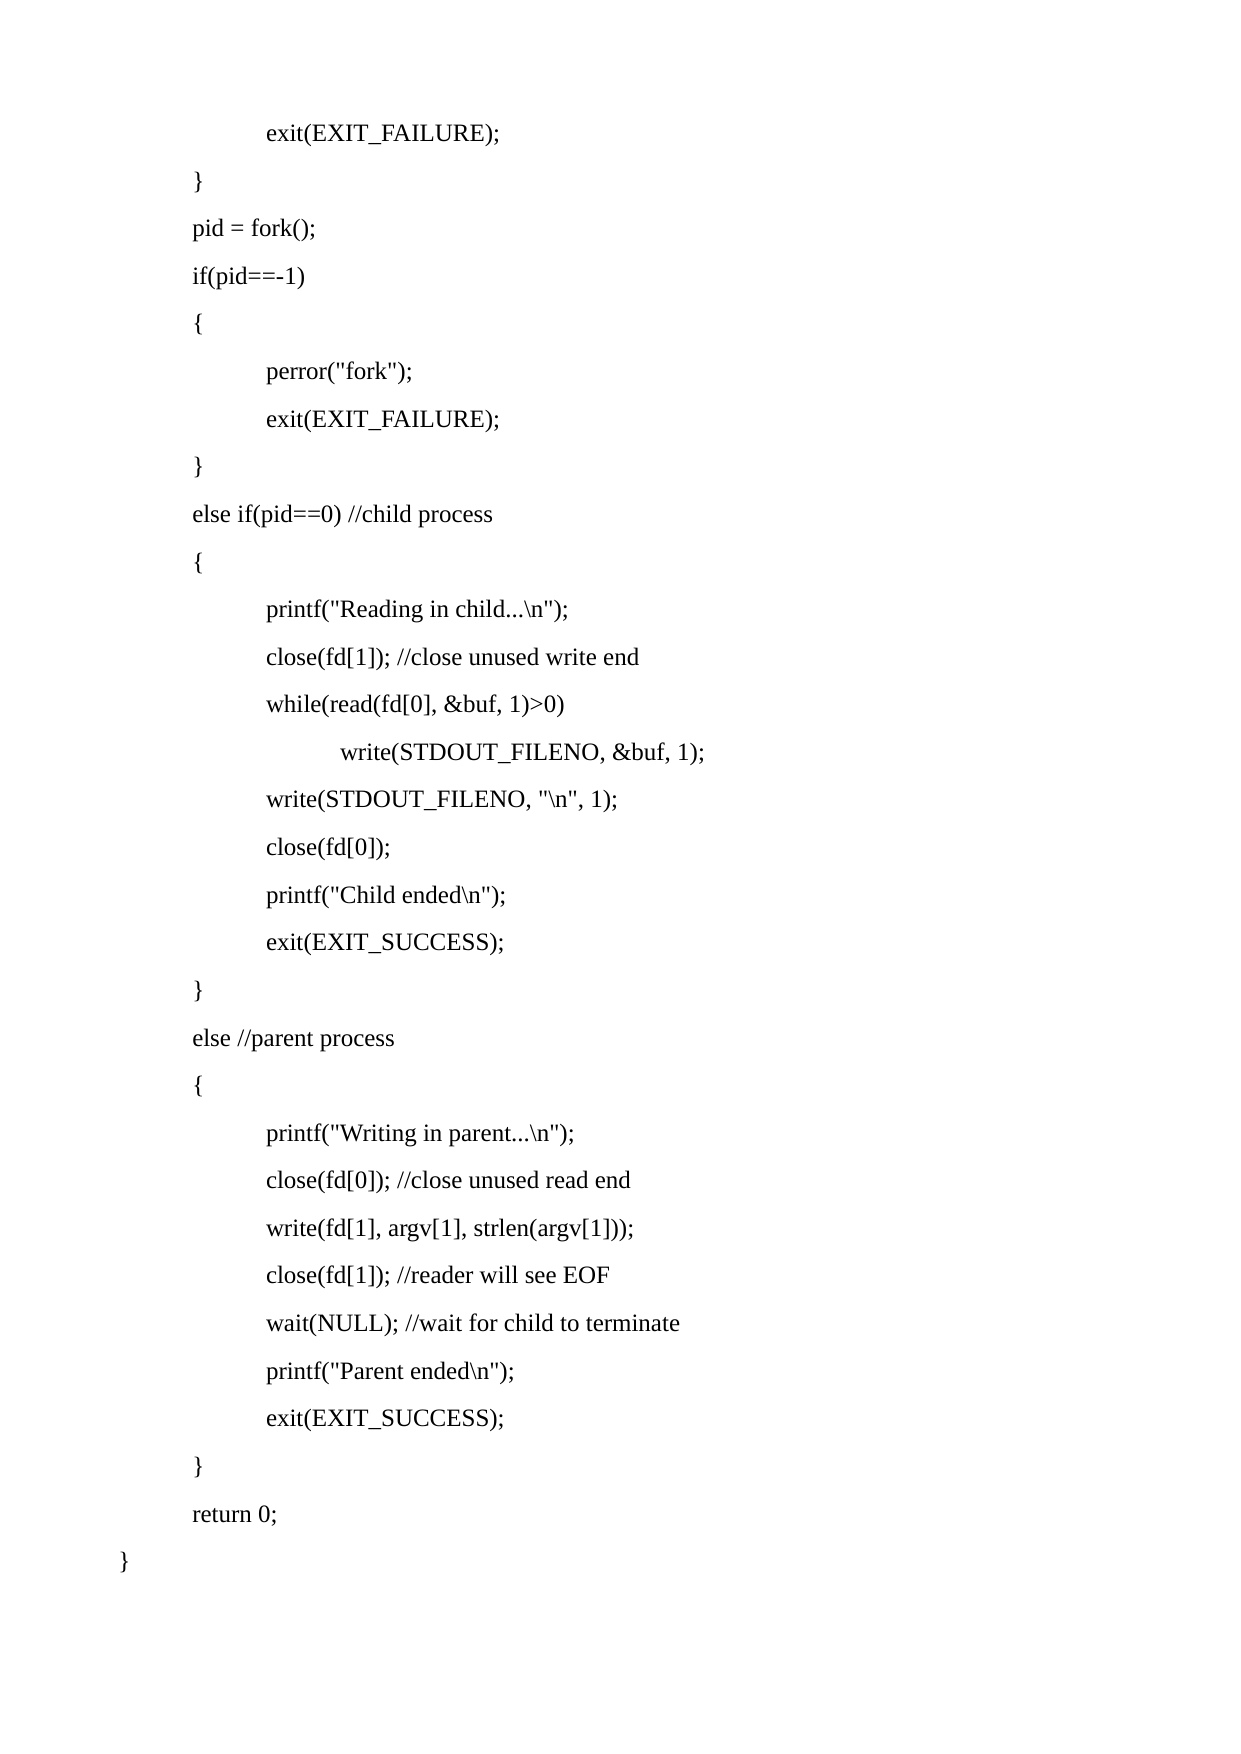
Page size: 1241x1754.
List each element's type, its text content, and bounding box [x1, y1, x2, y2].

text } [118, 975, 1122, 1004]
text printf("Parent ended\n"); [118, 1356, 1122, 1384]
text else if(pid==0) //child process [118, 499, 1122, 528]
text { [118, 547, 1122, 575]
text } [118, 166, 1122, 194]
text close(fd[0]); //close unused read end [118, 1165, 1122, 1194]
text perror("fork"); [118, 356, 1122, 385]
text write(STDOUT_FILENO, &buf, 1); [118, 737, 1122, 766]
text printf("Child ended\n"); [118, 880, 1122, 908]
text pid = fork(); [118, 213, 1122, 242]
text close(fd[1]); //reader will see EOF [118, 1261, 1122, 1289]
text exit(EXIT_SUCCESS); [118, 927, 1122, 956]
text exit(EXIT_SUCCESS); [118, 1403, 1122, 1432]
text exit(EXIT_FAILURE); [118, 118, 1122, 147]
text } [118, 1546, 1122, 1575]
text while(read(fd[0], &buf, 1)>0) [118, 689, 1122, 718]
text printf("Reading in child...\n"); [118, 594, 1122, 623]
text return 0; [118, 1499, 1122, 1527]
text { [118, 1070, 1122, 1099]
text close(fd[0]); [118, 832, 1122, 861]
text printf("Writing in parent...\n"); [118, 1118, 1122, 1147]
text close(fd[1]); //close unused write end [118, 642, 1122, 671]
text else //parent process [118, 1023, 1122, 1051]
text } [118, 451, 1122, 480]
text wait(NULL); //wait for child to terminate [118, 1308, 1122, 1337]
text if(pid==-1) [118, 261, 1122, 290]
text write(STDOUT_FILENO, "\n", 1); [118, 784, 1122, 813]
text } [118, 1451, 1122, 1480]
text write(fd[1], argv[1], strlen(argv[1])); [118, 1213, 1122, 1242]
text { [118, 308, 1122, 337]
text exit(EXIT_FAILURE); [118, 404, 1122, 432]
